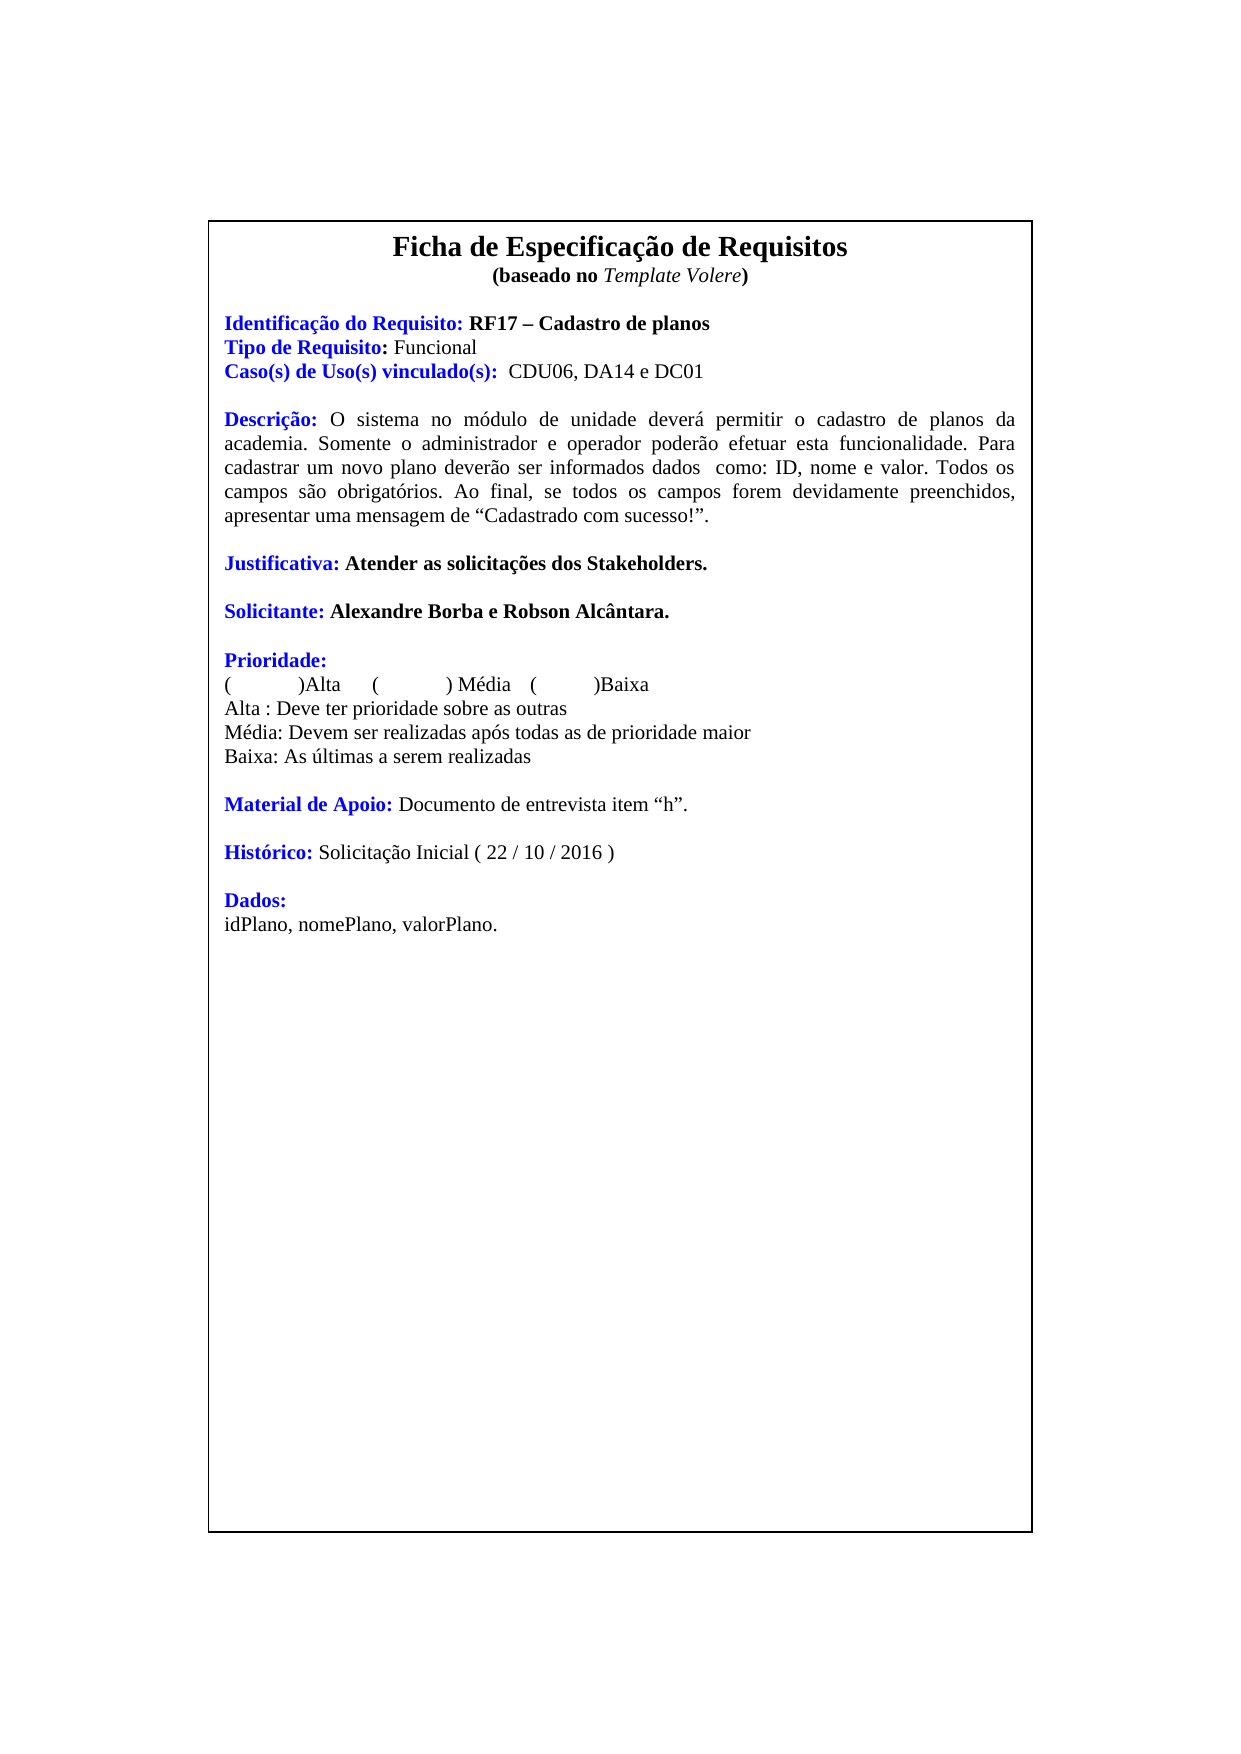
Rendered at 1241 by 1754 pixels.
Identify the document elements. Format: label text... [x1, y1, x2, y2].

text Prioridade: [224, 648, 1016, 672]
text Histórico: Solicitação Inicial ( 22 / 10 / 2016 ) [224, 840, 1016, 864]
text ( )Alta ( ) Média ( )Baixa [224, 672, 1016, 696]
text idPlano, nomePlano, valorPlano. [224, 912, 1016, 936]
text Baixa: As últimas a serem realizadas [224, 744, 1016, 768]
text Justificativa: Atender as solicitações dos Stakeholders. [224, 551, 1016, 575]
text Descrição: O sistema no módulo de unidade deverá permitir o cadastro de planos da academia. Somente o administrador e operador poderão efetuar esta funcionalidade. Para cadastrar um novo plano deverão ser informados dados como: ID, nome e valor. Todos os campos são obrigatórios. Ao final, se todos os campos forem devidamente preenchidos, apresentar uma mensagem de “Cadastrado com sucesso!”. [224, 407, 1016, 527]
text Média: Devem ser realizadas após todas as de prioridade maior [224, 720, 1016, 744]
text Ficha de Especificação de Requisitos [224, 229, 1016, 263]
text Tipo de Requisito: Funcional [224, 335, 1016, 359]
text (baseado no Template Volere) [224, 263, 1016, 287]
text Material de Apoio: Documento de entrevista item “h”. [224, 792, 1016, 816]
text Solicitante: Alexandre Borba e Robson Alcântara. [224, 599, 1016, 623]
text Alta : Deve ter prioridade sobre as outras [224, 696, 1016, 720]
text Dados: [224, 888, 1016, 912]
text Identificação do Requisito: RF17 – Cadastro de planos [224, 311, 1016, 335]
text Caso(s) de Uso(s) vinculado(s): CDU06, DA14 e DC01 [224, 359, 1016, 383]
